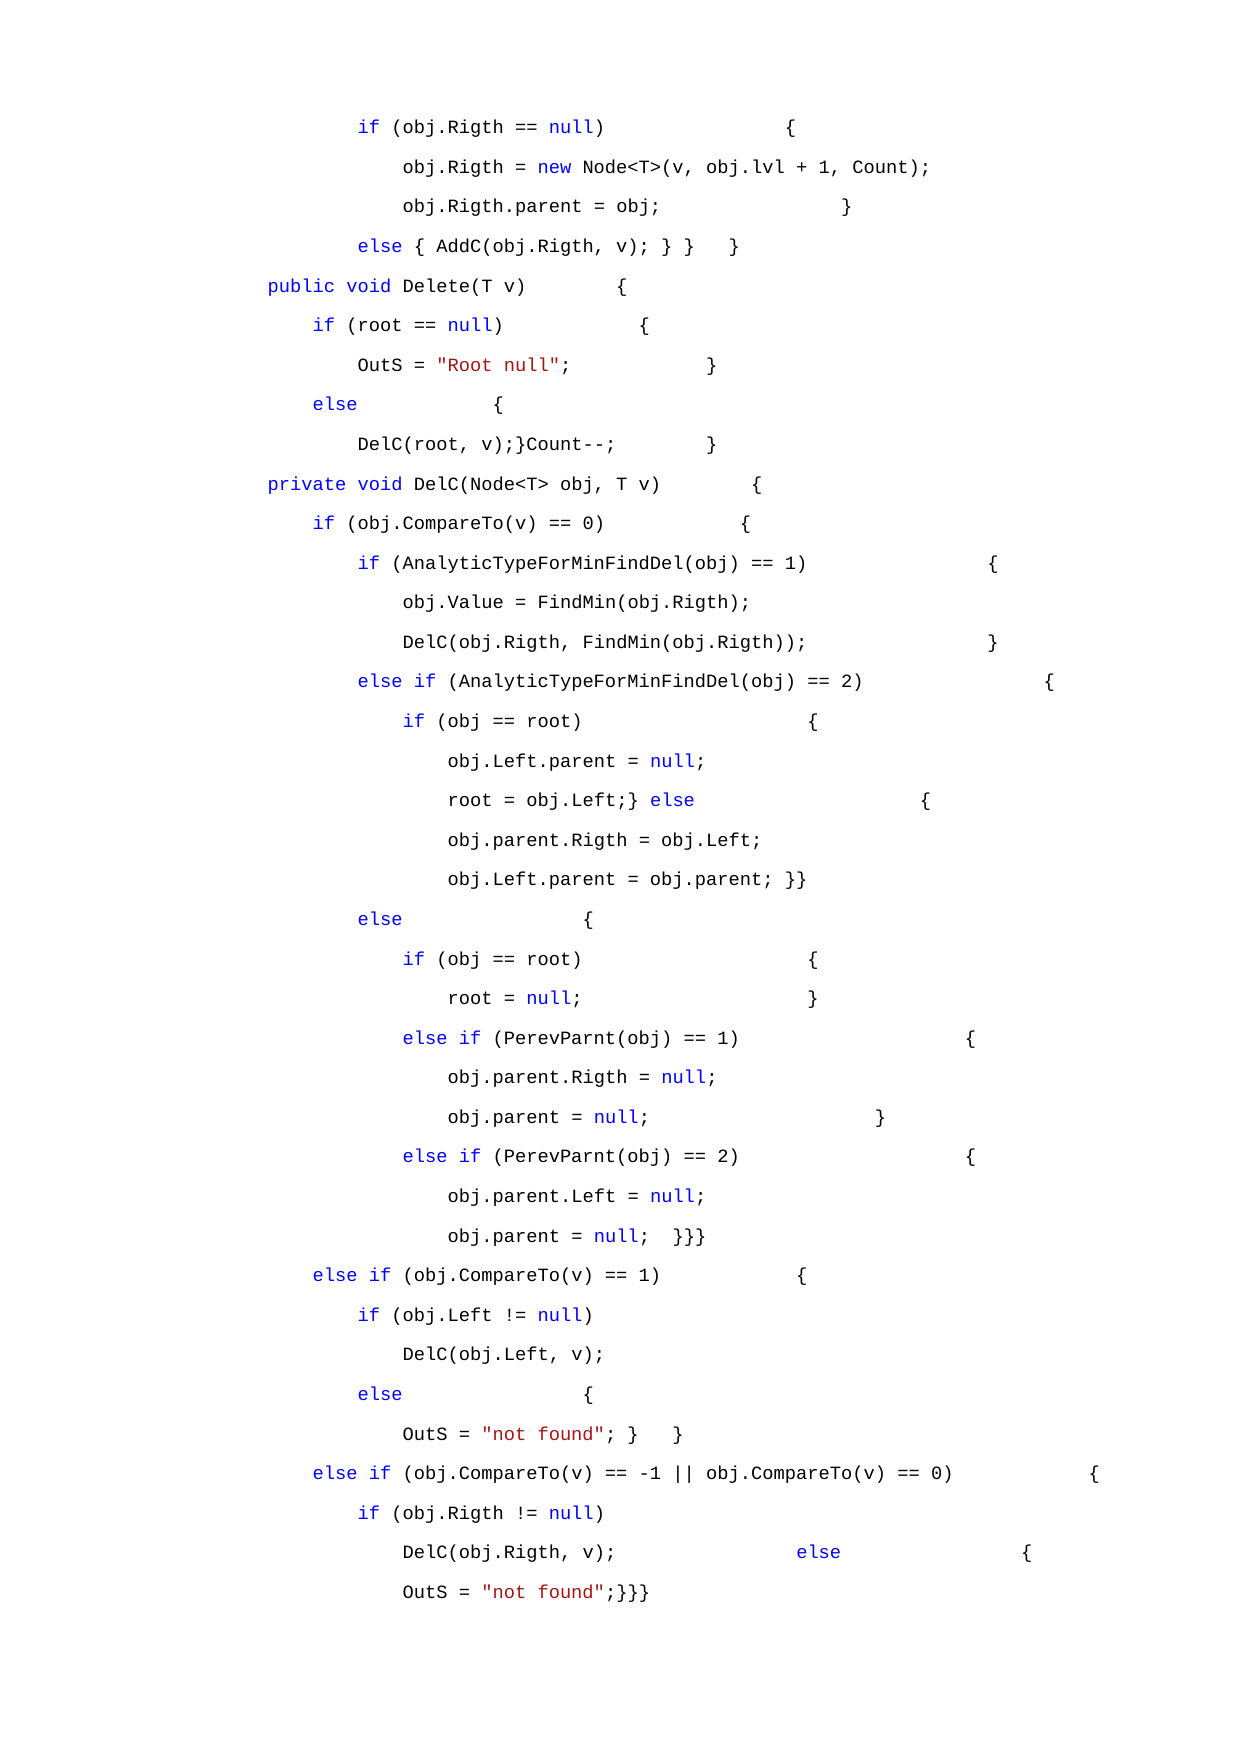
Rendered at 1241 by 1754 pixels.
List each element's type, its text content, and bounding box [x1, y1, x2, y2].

text obj.parent.Rigth = obj.Left; [177, 831, 1181, 852]
text else { [177, 395, 1181, 416]
text obj.Value = FindMin(obj.Rigth); [177, 593, 1181, 614]
text obj.Left.parent = obj.parent; }} [177, 870, 1181, 891]
text if (obj.CompareTo(v) == 0) { [177, 514, 1181, 535]
text private void DelC(Node<T> obj, T v) { [177, 474, 1181, 496]
text DelC(obj.Left, v); [177, 1345, 1181, 1366]
text if (obj == root) { [177, 712, 1181, 733]
text OutS = "not found";}}} [177, 1583, 1181, 1604]
text else if (PerevParnt(obj) == 2) { [177, 1147, 1181, 1168]
text else if (AnalyticTypeForMinFindDel(obj) == 2) { [177, 672, 1181, 693]
text DelC(obj.Rigth, FindMin(obj.Rigth)); } [177, 633, 1181, 654]
text DelC(obj.Rigth, v); else { [177, 1543, 1181, 1564]
text if (obj.Left != null) [177, 1306, 1181, 1327]
text OutS = "Root null"; } [177, 356, 1181, 377]
text else { AddC(obj.Rigth, v); } } } [177, 237, 1181, 258]
text if (root == null) { [177, 316, 1181, 337]
text root = obj.Left;} else { [177, 791, 1181, 812]
text OutS = "not found"; } } [177, 1424, 1181, 1446]
text else if (PerevParnt(obj) == 1) { [177, 1028, 1181, 1050]
text if (obj.Rigth == null) { [177, 118, 1181, 139]
text if (AnalyticTypeForMinFindDel(obj) == 1) { [177, 553, 1181, 575]
text public void Delete(T v) { [177, 276, 1181, 298]
text DelC(root, v);}Count--; } [177, 435, 1181, 456]
text else if (obj.CompareTo(v) == 1) { [177, 1266, 1181, 1287]
text obj.parent = null; }}} [177, 1226, 1181, 1248]
text root = null; } [177, 989, 1181, 1010]
text else if (obj.CompareTo(v) == -1 || obj.CompareTo(v) == 0) { [177, 1464, 1181, 1485]
text obj.Left.parent = null; [177, 751, 1181, 773]
text obj.Rigth = new Node<T>(v, obj.lvl + 1, Count); [177, 158, 1181, 179]
text obj.parent = null; } [177, 1108, 1181, 1129]
text obj.parent.Left = null; [177, 1187, 1181, 1208]
text obj.parent.Rigth = null; [177, 1068, 1181, 1089]
text if (obj == root) { [177, 949, 1181, 971]
text else { [177, 910, 1181, 931]
text else { [177, 1385, 1181, 1406]
text obj.Rigth.parent = obj; } [177, 197, 1181, 218]
text if (obj.Rigth != null) [177, 1503, 1181, 1525]
